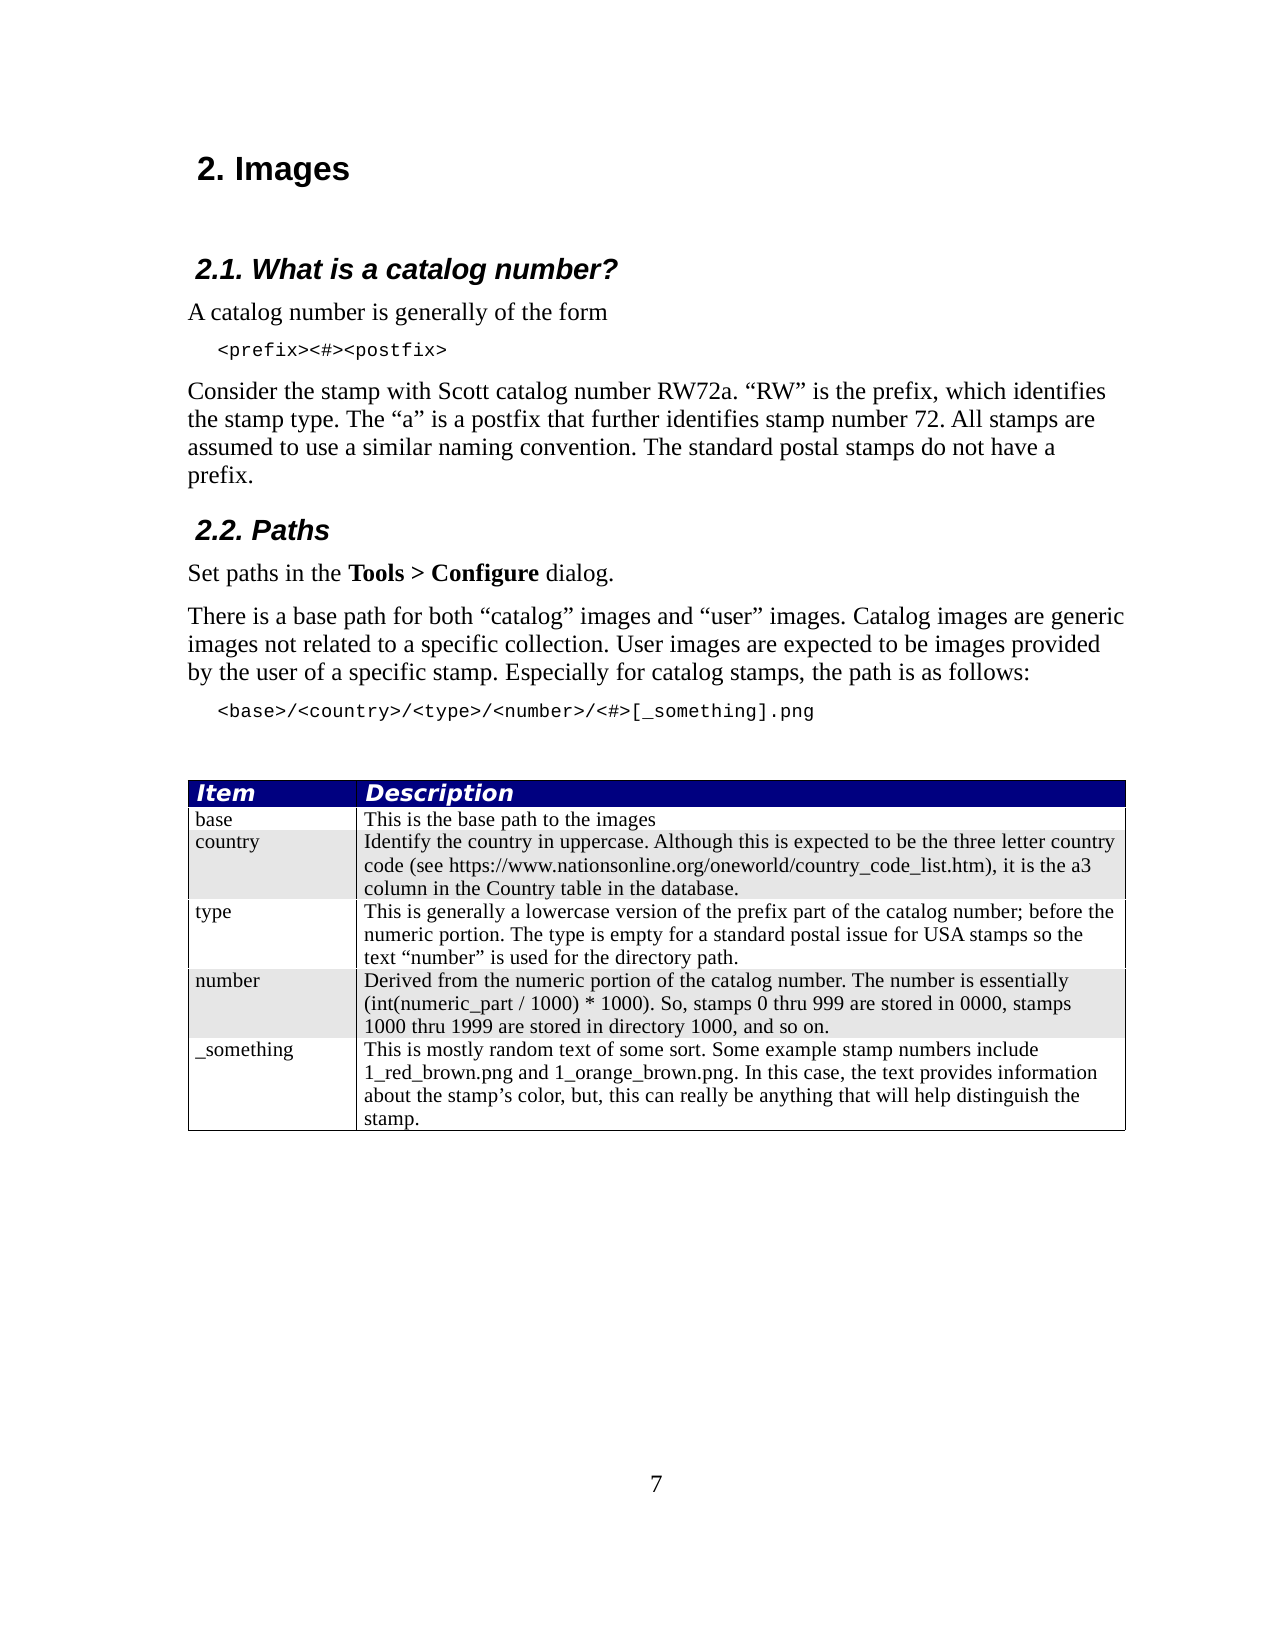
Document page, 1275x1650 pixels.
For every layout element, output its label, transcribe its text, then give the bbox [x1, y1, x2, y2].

table_header Item [347, 781, 356, 807]
text A catalog number is generally of the form [187, 298, 1125, 326]
table_cell country [189, 830, 356, 899]
text <prefix><#><postfix> [217, 341, 1125, 362]
subtitle Images [187, 150, 1125, 187]
table_cell _something [189, 1038, 356, 1130]
table_cell type [189, 900, 356, 968]
text <base>/<country>/<type>/<number>/<#>[_something].png [217, 701, 1125, 722]
table_cell This is mostly random text of some sort. Some example stamp numbers include 1_red_brown.png and 1_orange_brown.png. In this case, the text provides information about the stamp’s color, but, this can really be anything that will help distinguish the stamp. [357, 1038, 1125, 1130]
table_header Description [1116, 781, 1125, 807]
table_cell number [189, 969, 356, 1038]
table_cell Derived from the numeric portion of the catalog number. The number is essentially (int(numeric_part / 1000) * 1000). So, stamps 0 thru 999 are stored in 0000, stamps 1000 thru 1999 are stored in directory 1000, and so on. [357, 969, 1125, 1038]
subtitle What is a catalog number? [187, 253, 1125, 286]
table_header Item [189, 781, 197, 807]
text Set paths in the Tools > Configure dialog. [187, 559, 1125, 587]
table_cell Identify the country in uppercase. Although this is expected to be the three letter country code (see https://www.nationsonline.org/oneworld/country_code_list.htm), it is the a3 column in the Country table in the database. [357, 830, 1125, 899]
text There is a base path for both “catalog” images and “user” images. Catalog images are generic images not related to a specific collection. User images are expected to be images provided by the user of a specific stamp. Especially for catalog stamps, the path is as follows: [187, 602, 1125, 686]
table_cell base [189, 808, 356, 830]
subtitle Paths [187, 514, 1125, 547]
table_cell This is generally a lowercase version of the prefix part of the catalog number; before the numeric portion. The type is empty for a standard postal issue for USA stamps so the text “number” is used for the directory path. [357, 900, 1125, 968]
text Consider the stamp with Scott catalog number RW72a. “RW” is the prefix, which identifies the stamp type. The “a” is a postfix that further identifies stamp number 72. All stamps are assumed to use a similar naming convention. The standard postal stamps do not have a prefix. [187, 377, 1125, 489]
table_cell This is the base path to the images [357, 808, 1125, 830]
